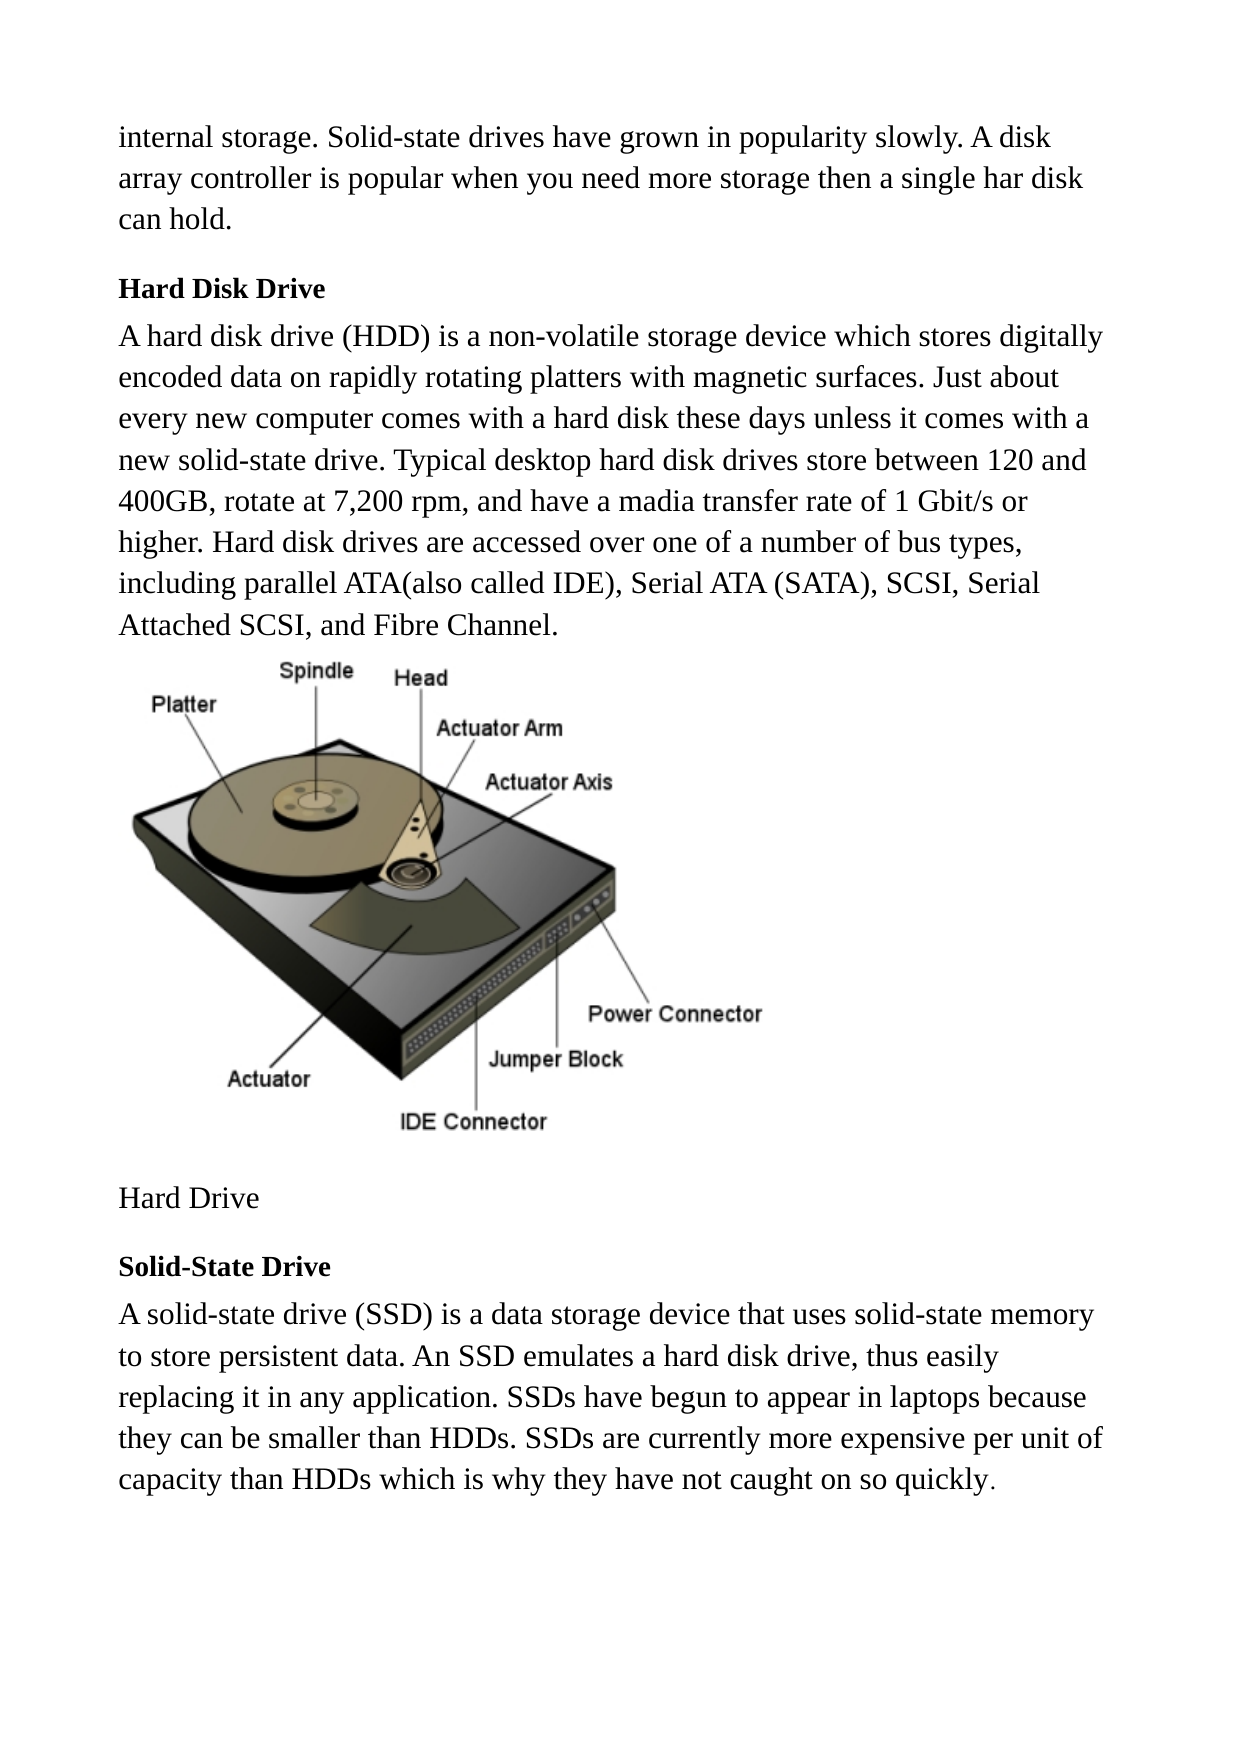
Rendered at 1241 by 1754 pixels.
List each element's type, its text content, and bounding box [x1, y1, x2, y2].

subtitle Hard Disk Drive [118, 271, 1122, 304]
text Hard Drive [118, 1179, 1122, 1215]
picture [118, 661, 775, 1131]
text internal storage. Solid-state drives have grown in popularity slowly. A disk array controller is popular when you need more storage then a single har disk can hold. [118, 118, 1122, 237]
text A solid-state drive (SSD) is a data storage device that uses solid-state memory to store persistent data. An SSD emulates a hard disk drive, thus easily replacing it in any application. SSDs have begun to appear in laptops because they can be smaller than HDDs. SSDs are currently more expensive per unit of capacity than HDDs which is why they have not caught on so quickly. [118, 1296, 1122, 1497]
text A hard disk drive (HDD) is a non-volatile storage device which stores digitally encoded data on rapidly rotating platters with magnetic surfaces. Just about every new computer comes with a hard disk these days unless it comes with a new solid-state drive. Typical desktop hard disk drives store between 120 and 400GB, rotate at 7,200 rpm, and have a madia transfer rate of 1 Gbit/s or higher. Hard disk drives are accessed over one of a number of bus types, including parallel ATA(also called IDE), Serial ATA (SATA), SCSI, Serial Attached SCSI, and Fibre Channel. [118, 317, 1122, 642]
subtitle Solid-State Drive [118, 1249, 1122, 1283]
